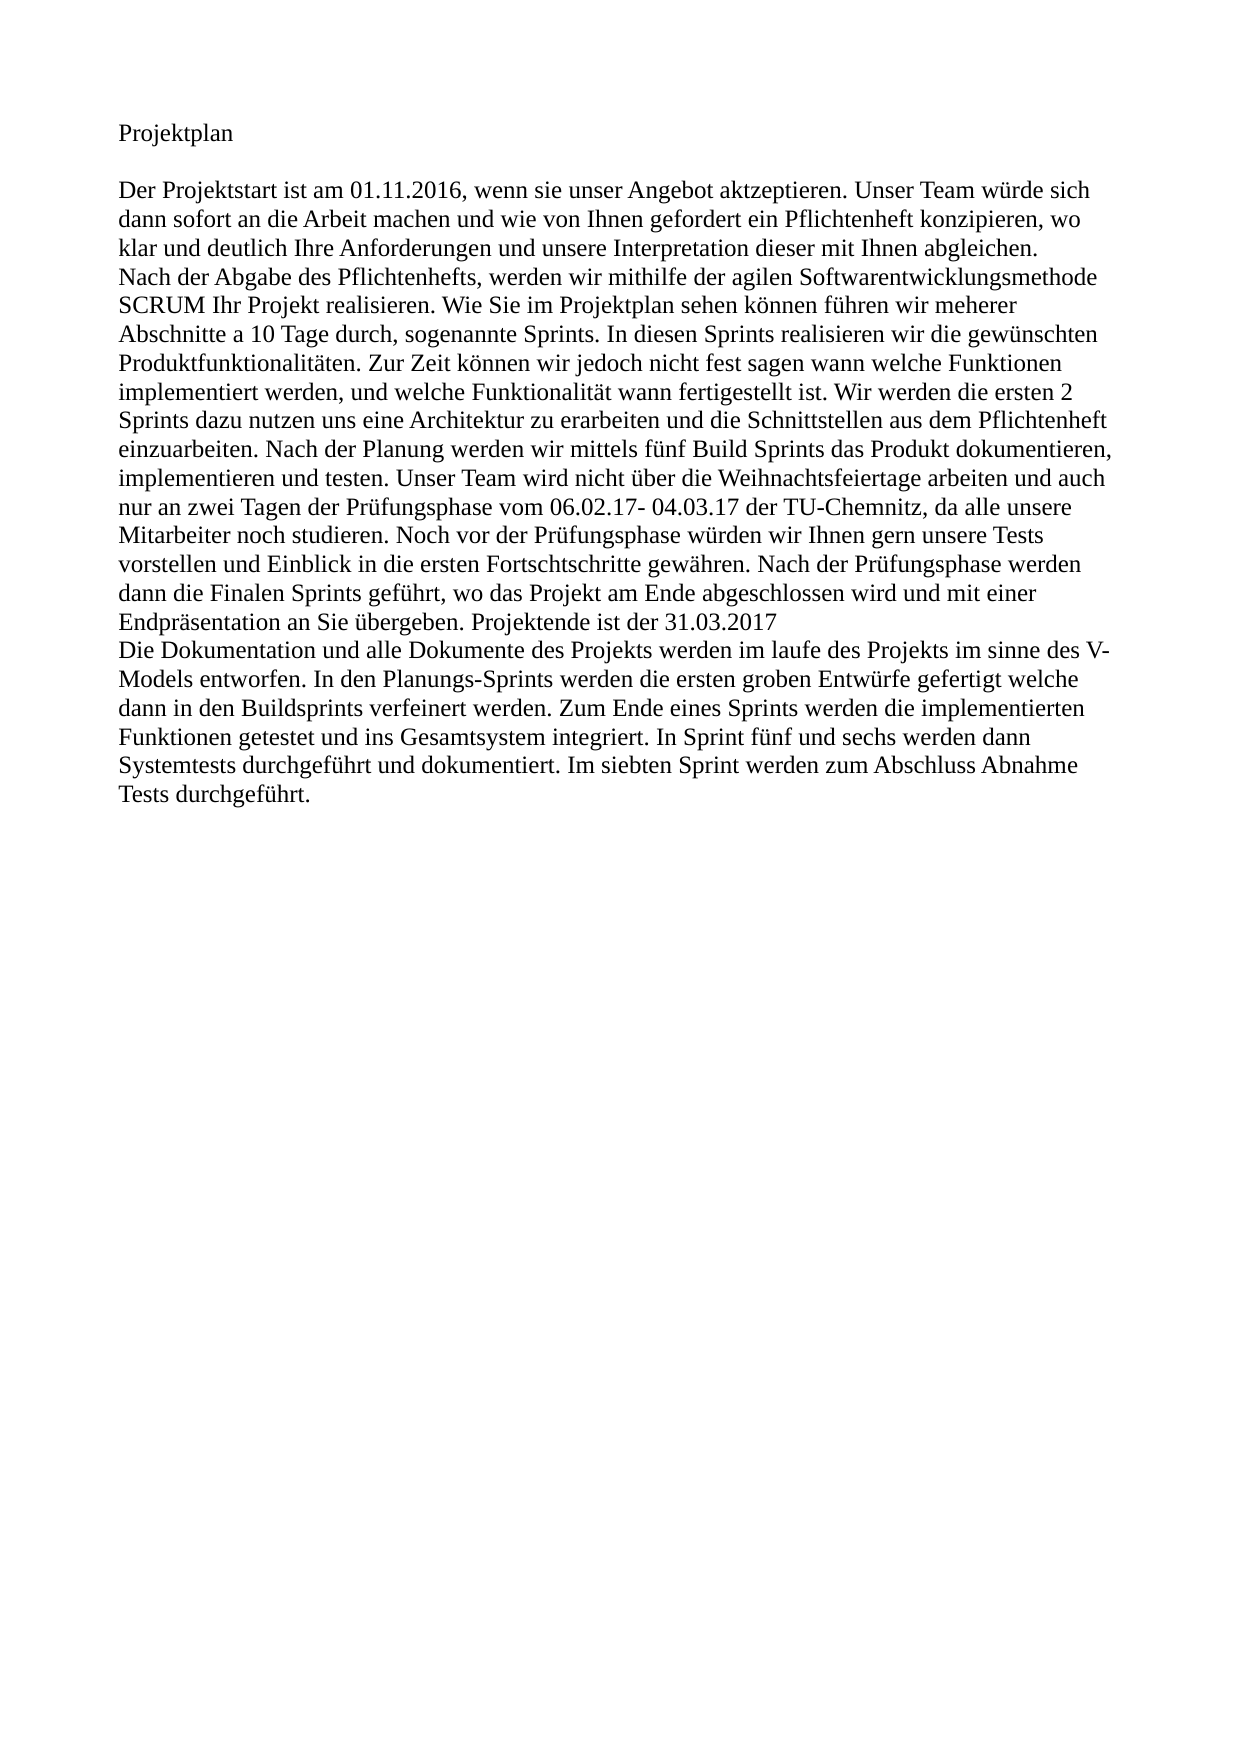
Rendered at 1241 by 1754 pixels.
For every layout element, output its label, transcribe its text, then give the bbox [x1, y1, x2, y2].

text Projektplan [118, 118, 1122, 147]
text Nach der Abgabe des Pflichtenhefts, werden wir mithilfe der agilen Softwarentwicklungsmethode SCRUM Ihr Projekt realisieren. Wie Sie im Projektplan sehen können führen wir meherer Abschnitte a 10 Tage durch, sogenannte Sprints. In diesen Sprints realisieren wir die gewünschten Produktfunktionalitäten. Zur Zeit können wir jedoch nicht fest sagen wann welche Funktionen implementiert werden, und welche Funktionalität wann fertigestellt ist. Wir werden die ersten 2 Sprints dazu nutzen uns eine Architektur zu erarbeiten und die Schnittstellen aus dem Pflichtenheft einzuarbeiten. Nach der Planung werden wir mittels fünf Build Sprints das Produkt dokumentieren, implementieren und testen. Unser Team wird nicht über die Weihnachtsfeiertage arbeiten und auch nur an zwei Tagen der Prüfungsphase vom 06.02.17- 04.03.17 der TU-Chemnitz, da alle unsere Mitarbeiter noch studieren. Noch vor der Prüfungsphase würden wir Ihnen gern unsere Tests vorstellen und Einblick in die ersten Fortschtschritte gewähren. Nach der Prüfungsphase werden dann die Finalen Sprints geführt, wo das Projekt am Ende abgeschlossen wird und mit einer Endpräsentation an Sie übergeben. Projektende ist der 31.03.2017 Die Dokumentation und alle Dokumente des Projekts werden im laufe des Projekts im sinne des V-Models entworfen. In den Planungs-Sprints werden die ersten groben Entwürfe gefertigt welche dann in den Buildsprints verfeinert werden. Zum Ende eines Sprints werden die implementierten Funktionen getestet und ins Gesamtsystem integriert. In Sprint fünf und sechs werden dann Systemtests durchgeführt und dokumentiert. Im siebten Sprint werden zum Abschluss Abnahme Tests durchgeführt. [118, 262, 1122, 808]
text Der Projektstart ist am 01.11.2016, wenn sie unser Angebot aktzeptieren. Unser Team würde sich dann sofort an die Arbeit machen und wie von Ihnen gefordert ein Pflichtenheft konzipieren, wo klar und deutlich Ihre Anforderungen und unsere Interpretation dieser mit Ihnen abgleichen. [118, 176, 1122, 262]
